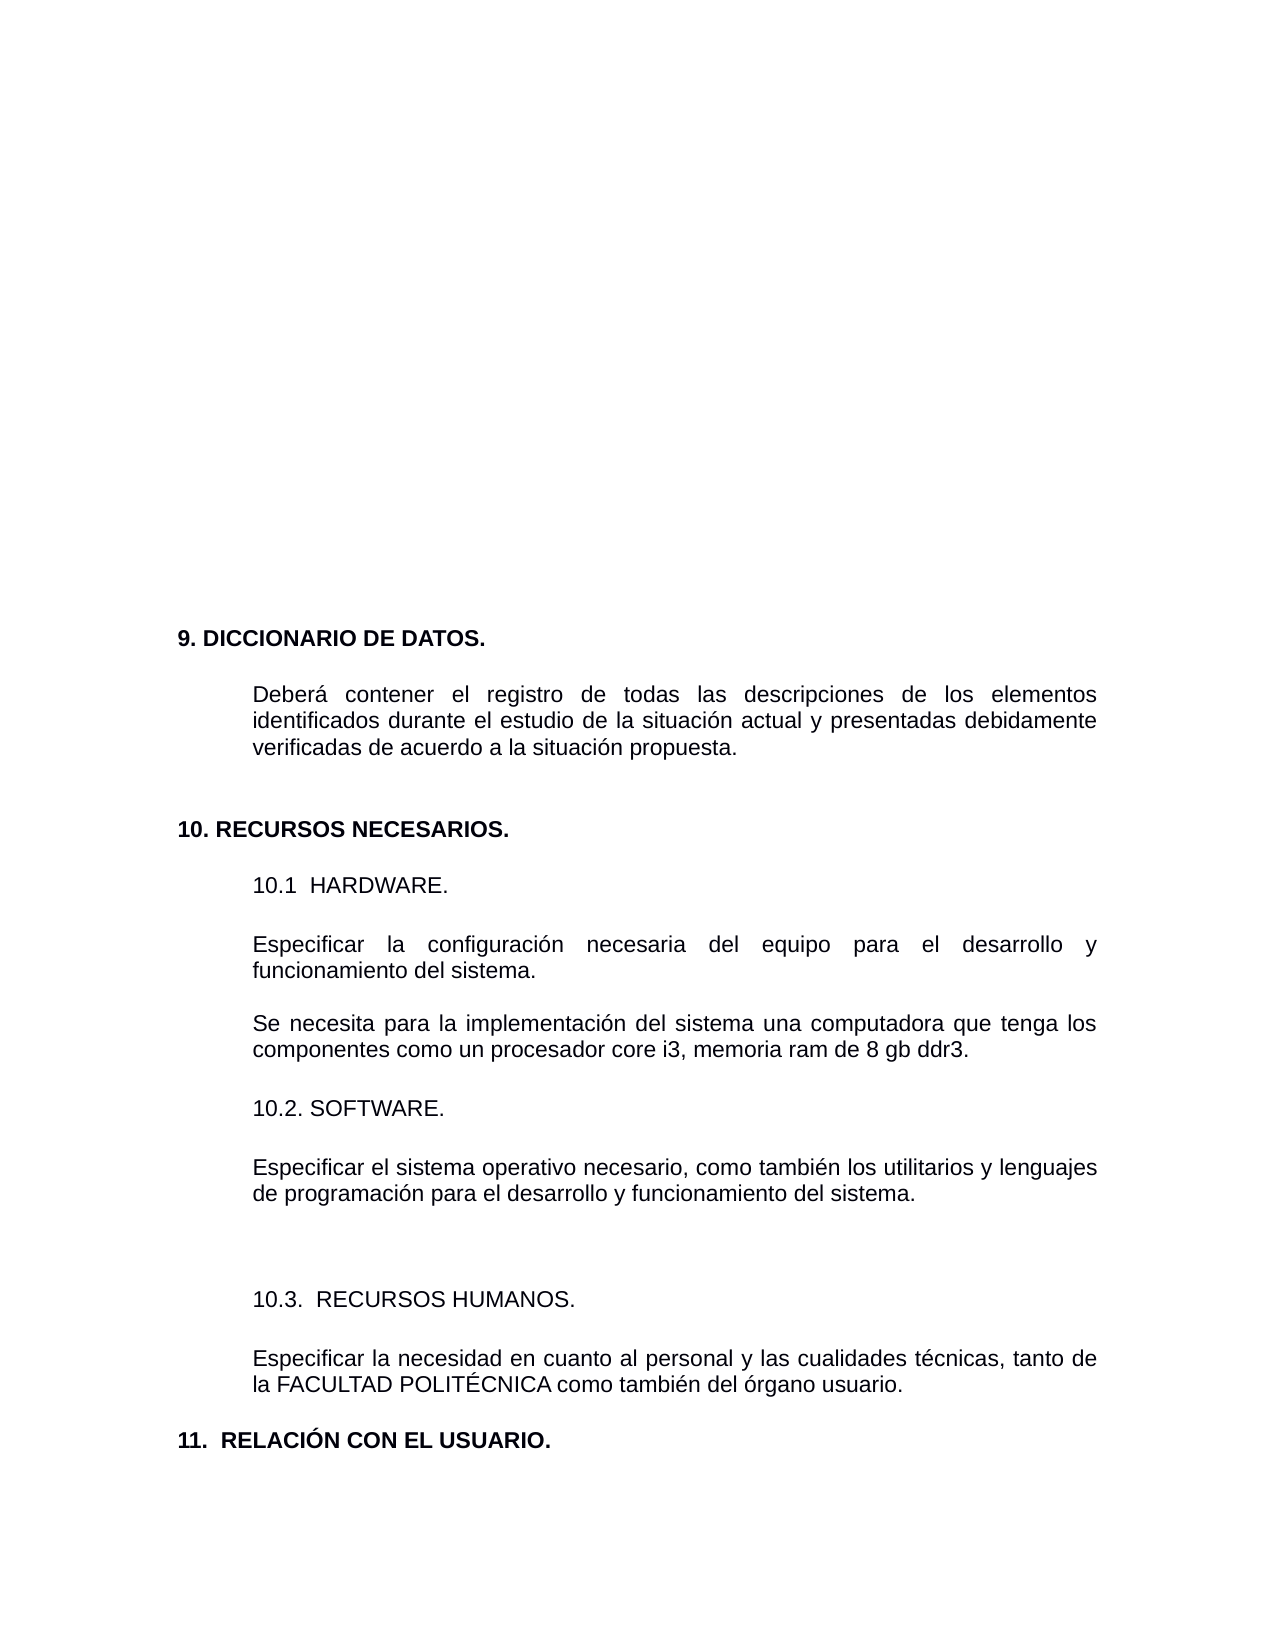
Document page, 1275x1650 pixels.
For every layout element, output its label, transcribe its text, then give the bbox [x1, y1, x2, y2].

text Especificar el sistema operativo necesario, como también los utilitarios y lenguajes de programación para el desarrollo y funcionamiento del sistema. [252, 1154, 1098, 1207]
text Se necesita para la implementación del sistema una computadora que tenga los componentes como un procesador core i3, memoria ram de 8 gb ddr3. [252, 1008, 1098, 1062]
text Deberá contener el registro de todas las descripciones de los elementos identificados durante el estudio de la situación actual y presentadas debidamente verificadas de acuerdo a la situación propuesta. [252, 681, 1098, 760]
text 9. DICCIONARIO DE DATOS. [177, 625, 1098, 651]
text 10.2. SOFTWARE. [252, 1095, 1098, 1121]
text 10. RECURSOS NECESARIOS. [177, 816, 1098, 842]
text 10.3. RECURSOS HUMANOS. [252, 1284, 1098, 1312]
text 10.1 HARDWARE. [252, 872, 1098, 898]
text Especificar la configuración necesaria del equipo para el desarrollo y funcionamiento del sistema. [252, 931, 1098, 983]
text 11. RELACIÓN CON EL USUARIO. [177, 1427, 1098, 1453]
text Especificar la necesidad en cuanto al personal y las cualidades técnicas, tanto de la FACULTAD POLITÉCNICA como también del órgano usuario. [252, 1345, 1098, 1397]
